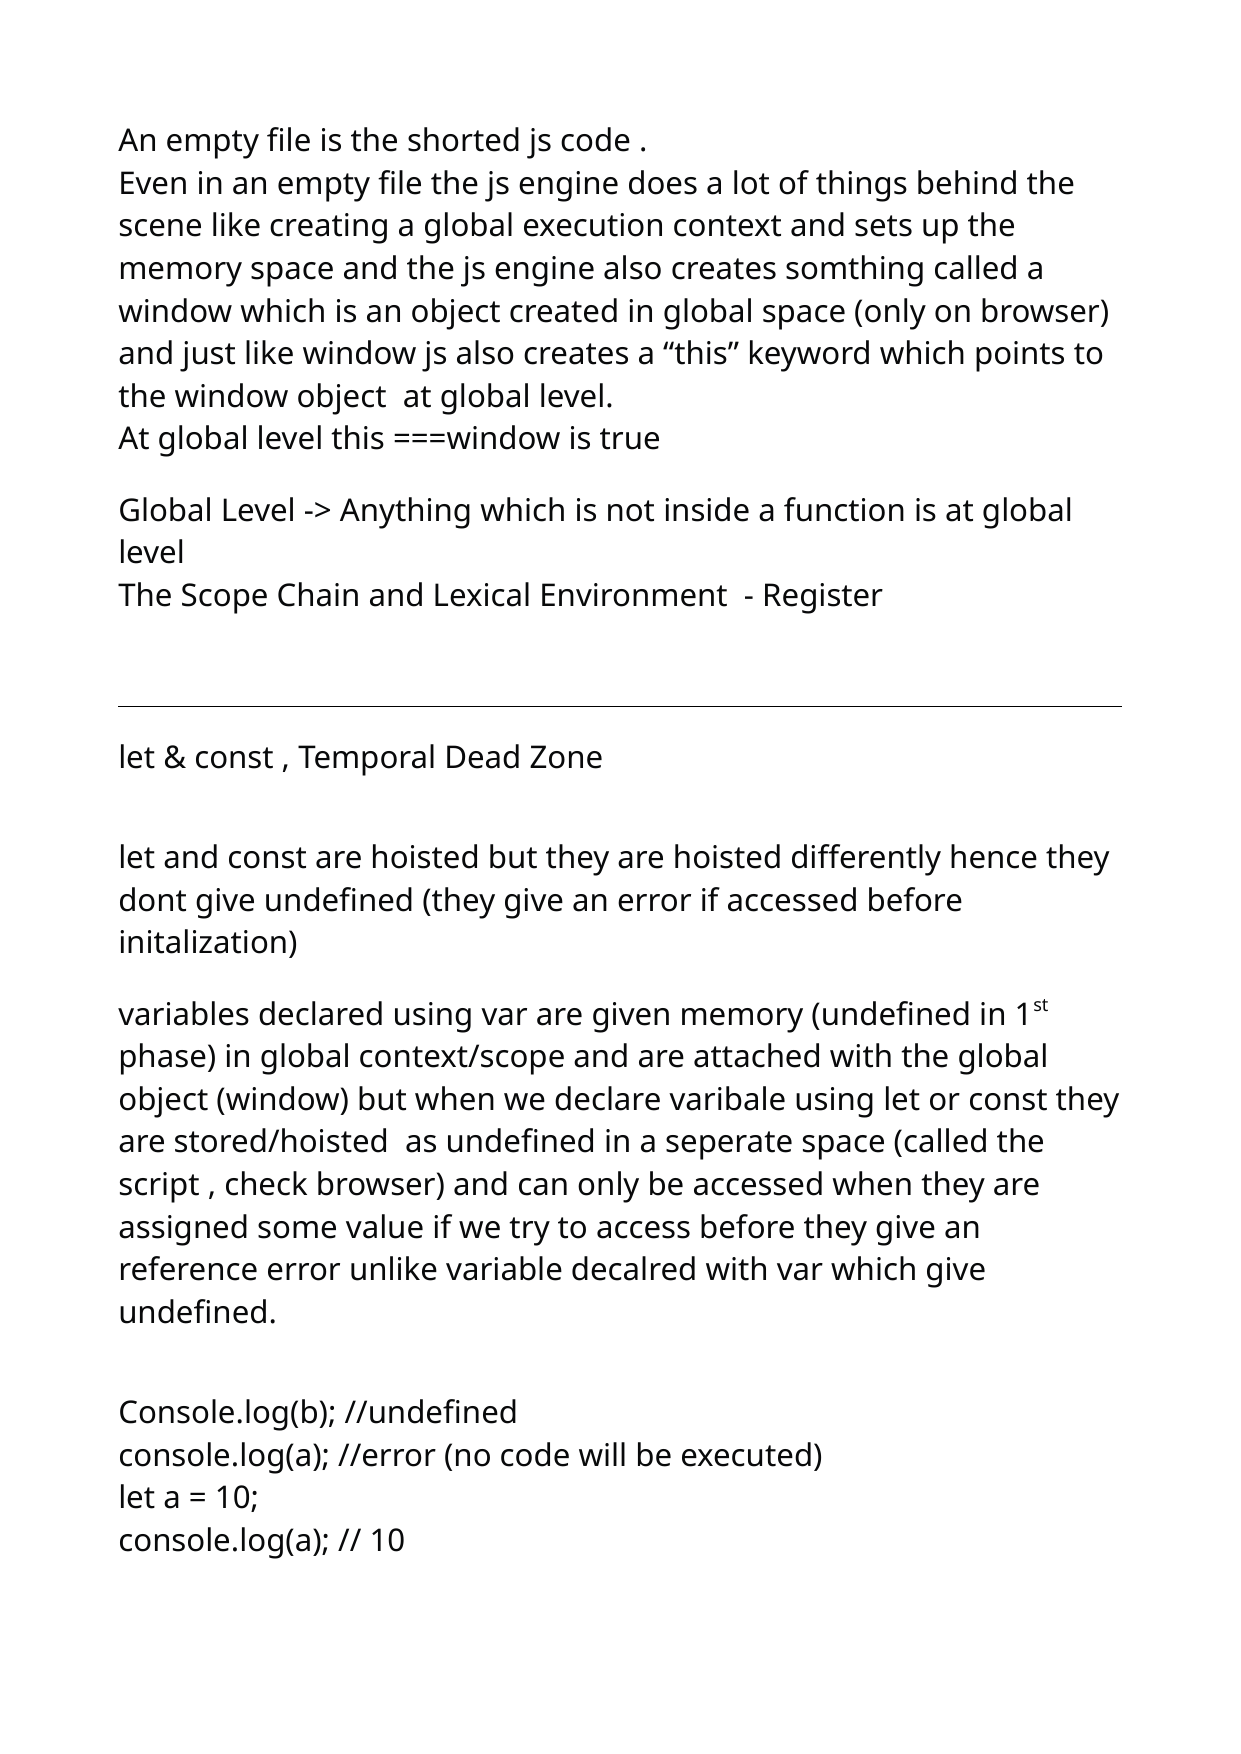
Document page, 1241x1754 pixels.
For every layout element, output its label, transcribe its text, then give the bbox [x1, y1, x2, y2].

text At global level this ===window is true [118, 416, 1122, 459]
text variables declared using var are given memory (undefined in 1st phase) in global context/scope and are attached with the global object (window) but when we declare varibale using let or const they are stored/hoisted as undefined in a seperate space (called the script , check browser) and can only be accessed when they are assigned some value if we try to access before they give an reference error unlike variable decalred with var which give undefined. [118, 992, 1122, 1332]
text Console.log(b); //undefined [118, 1390, 1122, 1433]
text Global Level -> Anything which is not inside a function is at global level [118, 488, 1122, 573]
text An empty file is the shorted js code . [118, 118, 1122, 161]
text let a = 10; [118, 1475, 1122, 1518]
text console.log(a); // 10 [118, 1518, 1122, 1560]
text console.log(a); //error (no code will be executed) [118, 1433, 1122, 1475]
text let & const , Temporal Dead Zone [118, 735, 1122, 778]
text let and const are hoisted but they are hoisted differently hence they dont give undefined (they give an error if accessed before initalization) [118, 835, 1122, 963]
text Even in an empty file the js engine does a lot of things behind the scene like creating a global execution context and sets up the memory space and the js engine also creates somthing called a window which is an object created in global space (only on browser) and just like window js also creates a “this” keyword which points to the window object at global level. [118, 161, 1122, 416]
text The Scope Chain and Lexical Environment - Register [118, 573, 1122, 616]
